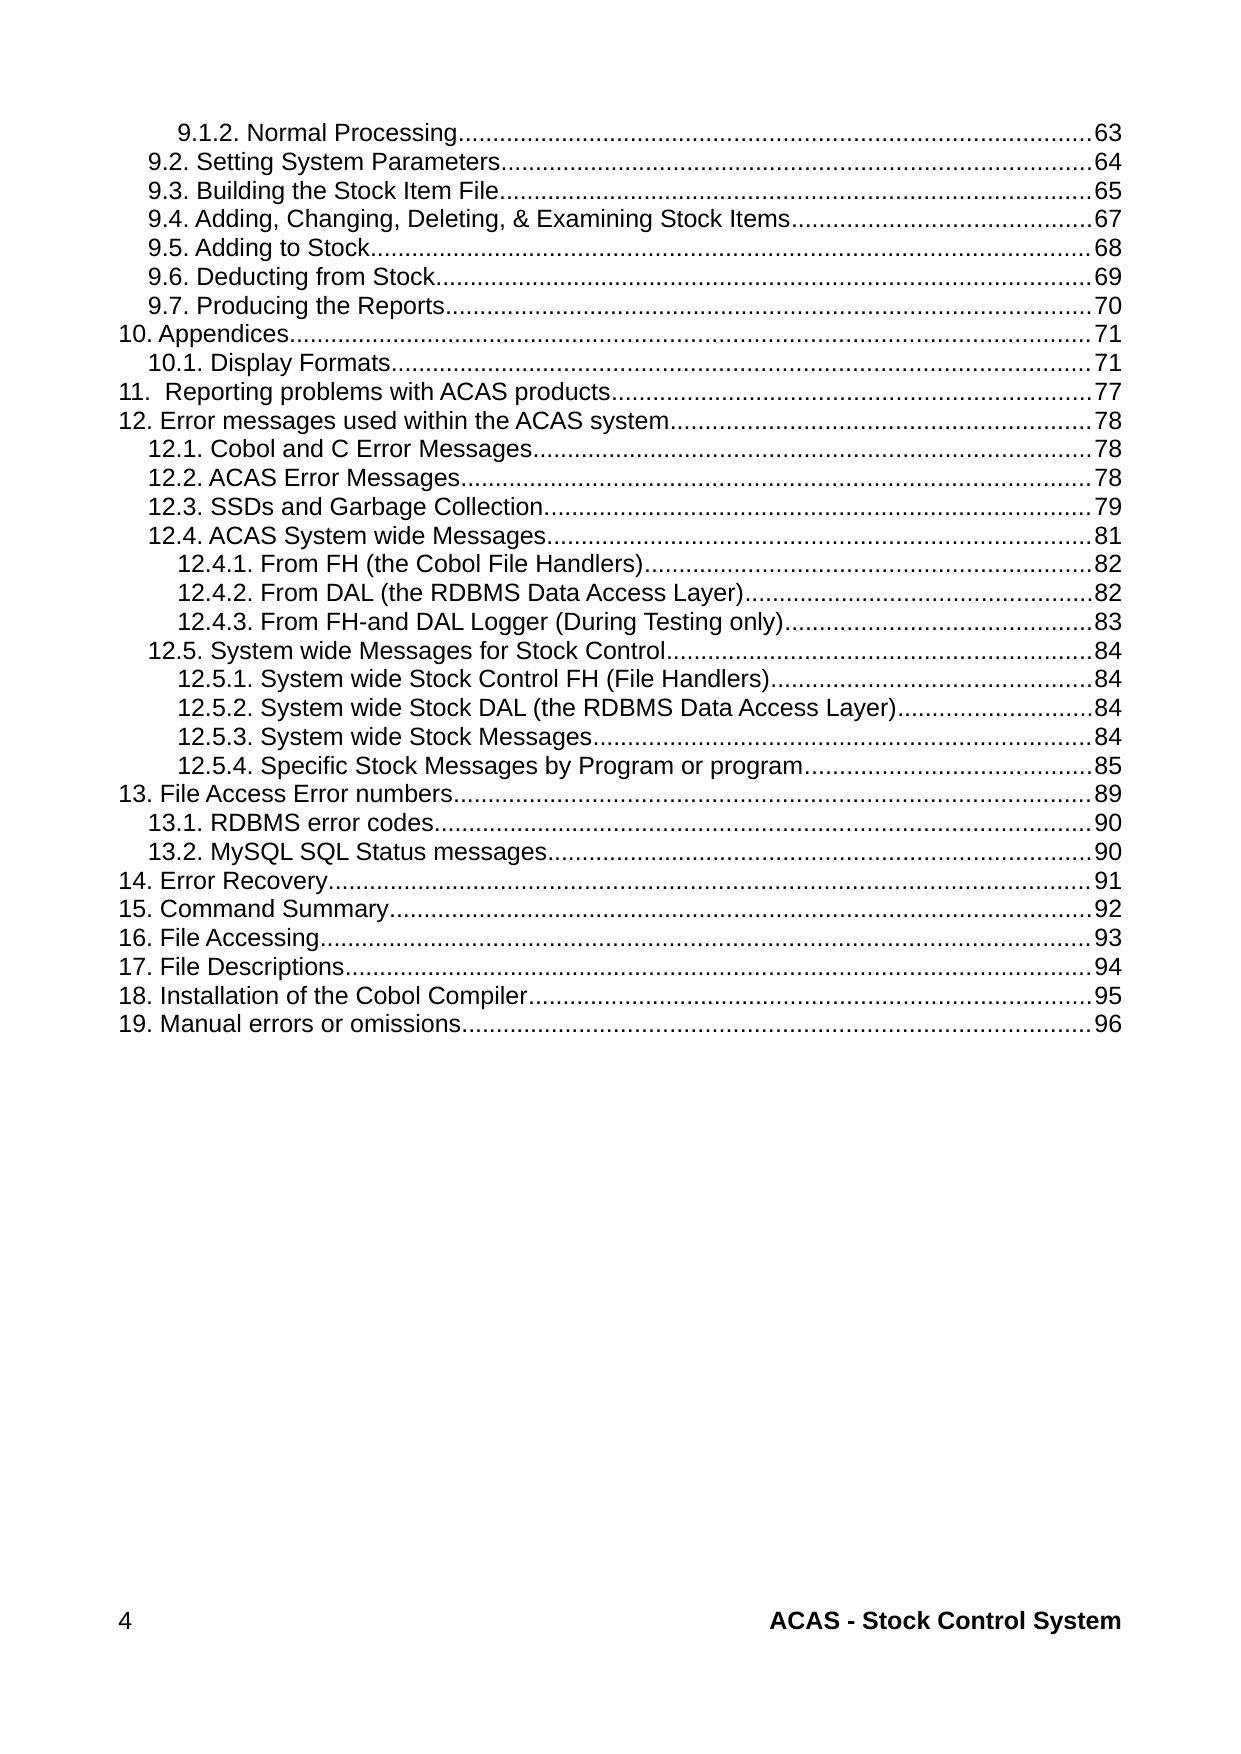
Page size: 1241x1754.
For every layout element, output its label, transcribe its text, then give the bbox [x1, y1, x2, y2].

text 12.5. System wide Messages for Stock Control 84 [148, 636, 1122, 664]
text 19. Manual errors or omissions 96 [118, 1009, 1122, 1038]
text 13.2. MySQL SQL Status messages 90 [148, 837, 1122, 866]
text 9.6. Deducting from Stock 69 [148, 262, 1122, 291]
text 18. Installation of the Cobol Compiler 95 [118, 981, 1122, 1009]
text 14. Error Recovery 91 [118, 866, 1122, 894]
text 11. Reporting problems with ACAS products 77 [118, 377, 1122, 406]
text 12.5.1. System wide Stock Control FH (File Handlers) 84 [177, 664, 1122, 693]
text 12.4.2. From DAL (the RDBMS Data Access Layer) 82 [177, 578, 1122, 607]
text 12.5.4. Specific Stock Messages by Program or program 85 [177, 751, 1122, 779]
text 10.1. Display Formats 71 [148, 348, 1122, 377]
text 10. Appendices 71 [118, 319, 1122, 348]
text 13.1. RDBMS error codes 90 [148, 808, 1122, 837]
text 12.2. ACAS Error Messages 78 [148, 463, 1122, 492]
text 12.5.2. System wide Stock DAL (the RDBMS Data Access Layer) 84 [177, 693, 1122, 722]
text 16. File Accessing 93 [118, 923, 1122, 952]
text 12.1. Cobol and C Error Messages 78 [148, 434, 1122, 463]
text 12.4.3. From FH-and DAL Logger (During Testing only) 83 [177, 607, 1122, 636]
text 13. File Access Error numbers 89 [118, 779, 1122, 808]
text 12.3. SSDs and Garbage Collection. 79 [148, 492, 1122, 521]
text 9.7. Producing the Reports 70 [148, 291, 1122, 319]
text 15. Command Summary 92 [118, 894, 1122, 923]
text 9.4. Adding, Changing, Deleting, & Examining Stock Items 67 [148, 204, 1122, 233]
text 12.4.1. From FH (the Cobol File Handlers) 82 [177, 549, 1122, 578]
text 12. Error messages used within the ACAS system 78 [118, 406, 1122, 434]
text 17. File Descriptions 94 [118, 952, 1122, 981]
text 12.5.3. System wide Stock Messages 84 [177, 722, 1122, 751]
text 12.4. ACAS System wide Messages 81 [148, 521, 1122, 549]
text 9.2. Setting System Parameters 64 [148, 147, 1122, 176]
text 9.3. Building the Stock Item File 65 [148, 176, 1122, 204]
text 9.5. Adding to Stock 68 [148, 233, 1122, 262]
text 9.1.2. Normal Processing 63 [177, 118, 1122, 147]
